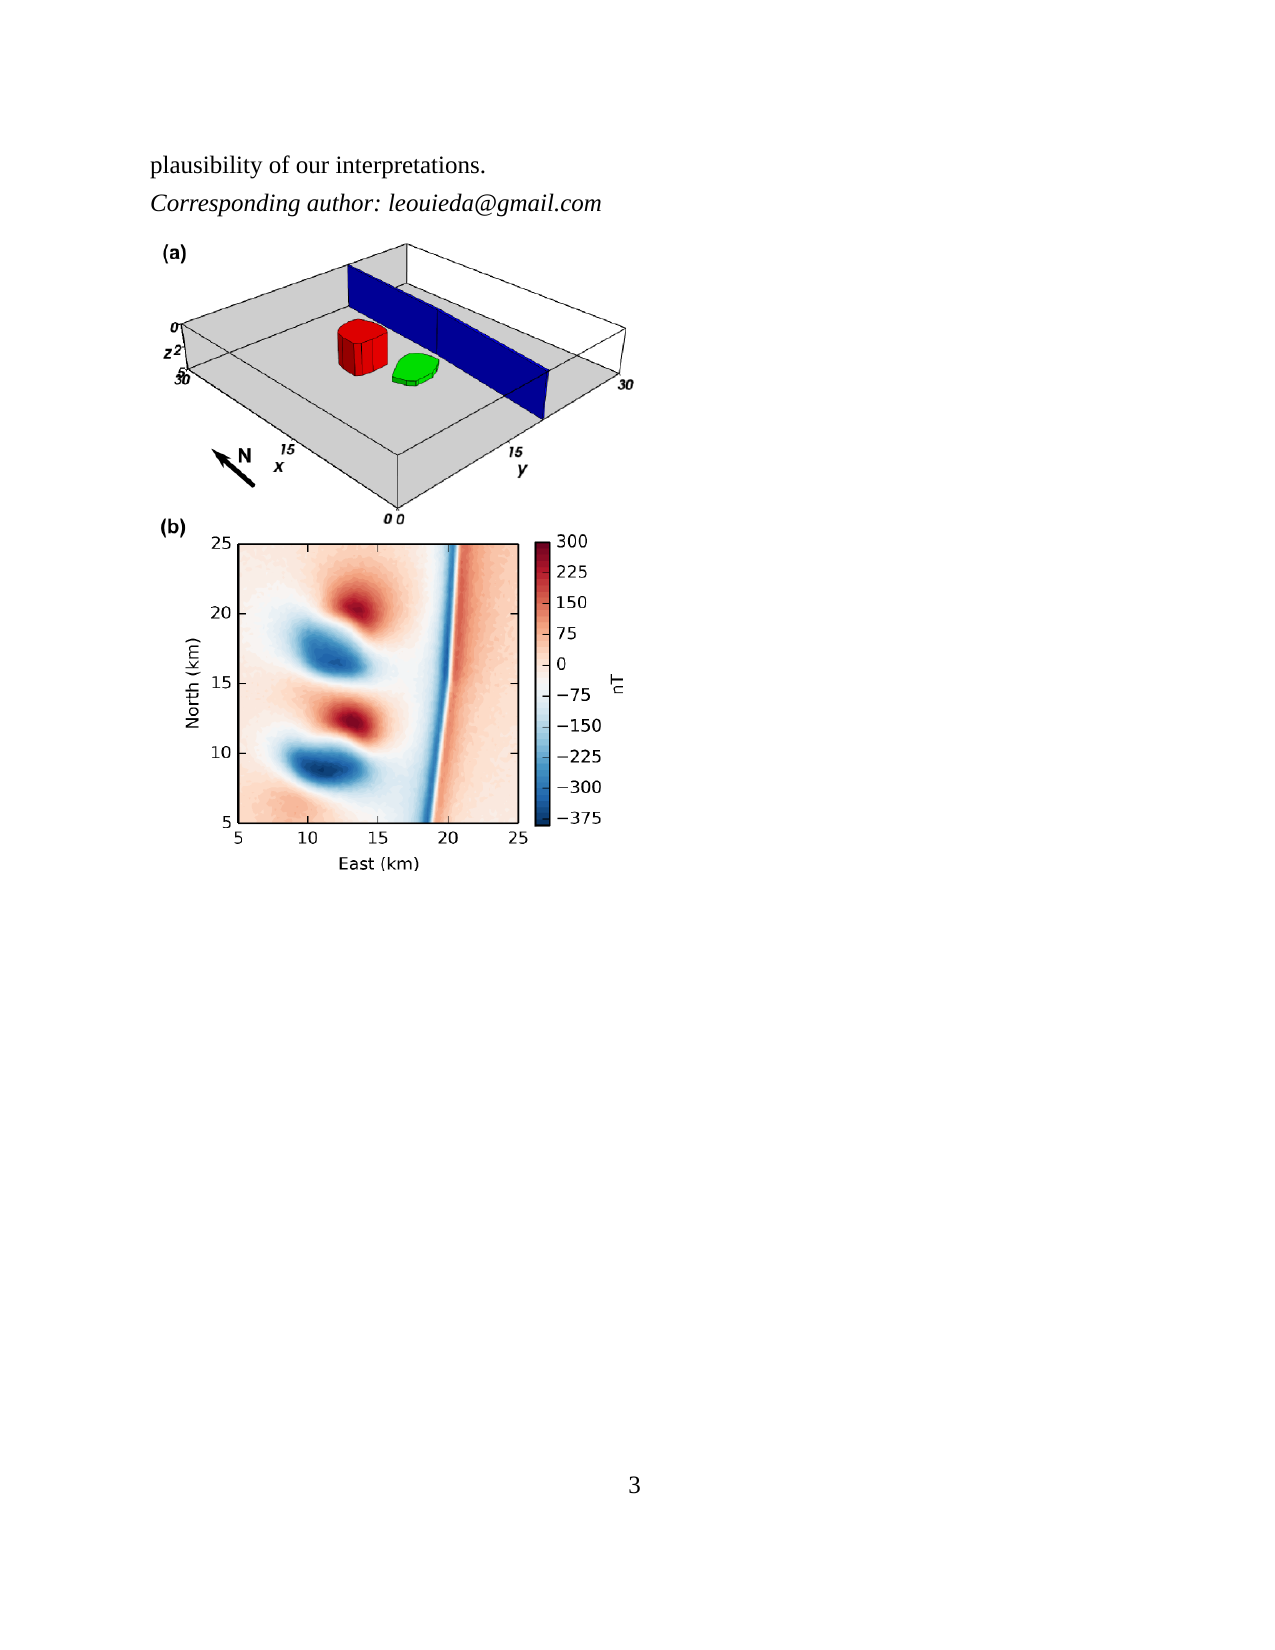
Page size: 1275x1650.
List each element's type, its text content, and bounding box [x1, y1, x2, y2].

picture [150, 234, 650, 872]
text plausibility of our interpretations. [150, 150, 1125, 179]
text Corresponding author: leouieda@gmail.com [150, 188, 1125, 216]
